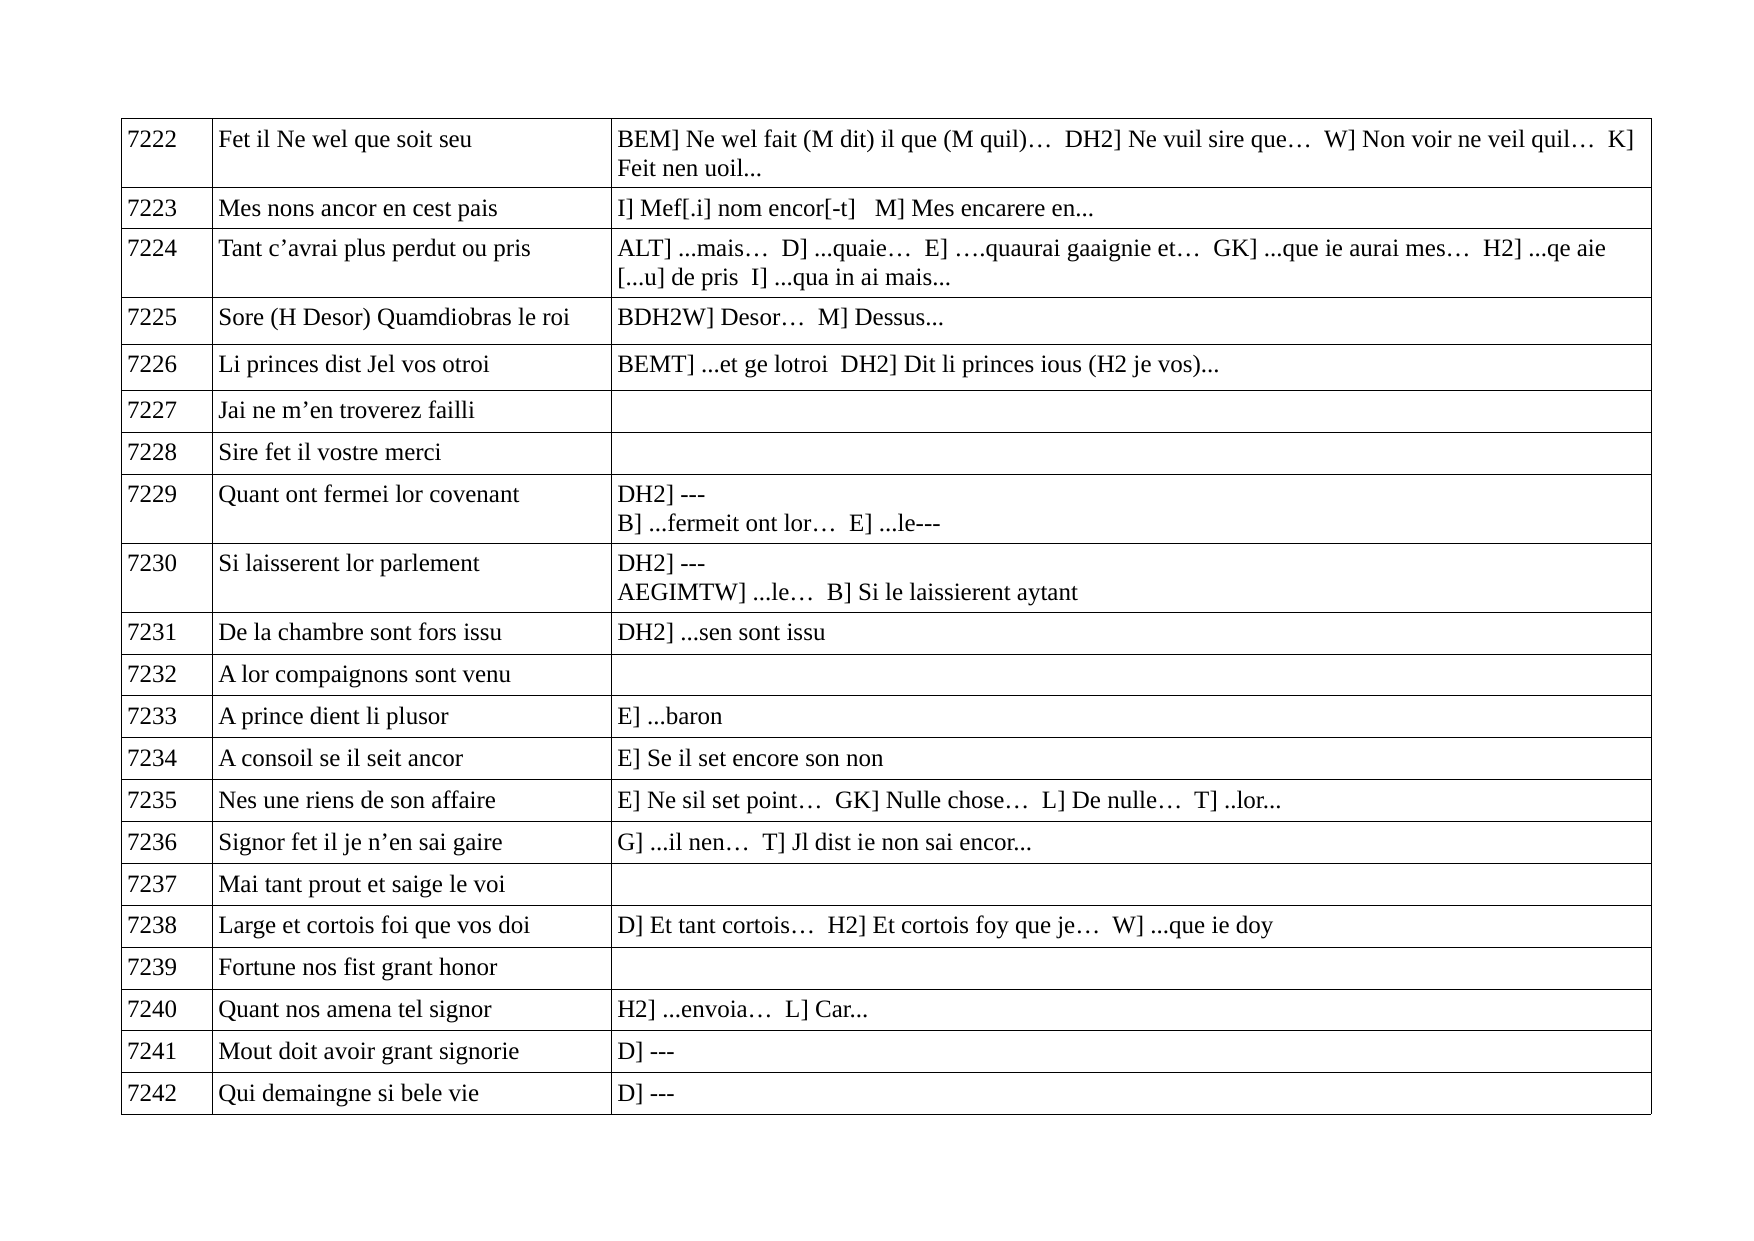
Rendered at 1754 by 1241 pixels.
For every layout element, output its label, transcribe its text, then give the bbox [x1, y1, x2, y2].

table_cell 7222 [122, 119, 212, 187]
table_cell Large et cortois foi que vos doi [213, 906, 611, 947]
table_cell E] ...baron [612, 696, 1651, 737]
table_cell 7235 [122, 780, 212, 821]
table_cell 7229 [122, 475, 212, 542]
table_cell Signor fet il je n’en sai gaire [213, 822, 611, 863]
table_cell 7227 [122, 391, 212, 432]
table_cell Qui demaingne si bele vie [213, 1073, 611, 1114]
table_cell 7240 [122, 990, 212, 1030]
table_cell ALT] ...mais… D] ...quaie… E] ….quaurai gaaignie et… GK] ...que ie aurai mes… H2] ...qe aie [...u] de pris I] ...qua in ai mais... [612, 229, 1651, 297]
table_cell DH2] ...sen sont issu [612, 613, 1651, 653]
table_cell Fet il Ne wel que soit seu [213, 119, 611, 187]
table_cell Quant ont fermei lor covenant [213, 475, 611, 542]
table_cell A consoil se il seit ancor [213, 738, 611, 779]
table_cell 7233 [122, 696, 212, 737]
table_cell D] Et tant cortois… H2] Et cortois foy que je… W] ...que ie doy [612, 906, 1651, 947]
table_cell BEM] Ne wel fait (M dit) il que (M quil)… DH2] Ne vuil sire que… W] Non voir ne veil quil… K] Feit nen uoil... [612, 119, 1651, 187]
table_cell 7230 [122, 544, 212, 612]
table_cell 7231 [122, 613, 212, 653]
table_cell [612, 655, 1651, 695]
table_cell [612, 433, 1651, 473]
table_cell Sire fet il vostre merci [213, 433, 611, 473]
table_cell De la chambre sont fors issu [213, 613, 611, 653]
table_cell A lor compaignons sont venu [213, 655, 611, 695]
table_cell Mai tant prout et saige le voi [213, 864, 611, 905]
table_cell 7228 [122, 433, 212, 473]
table_cell Si laisserent lor parlement [213, 544, 611, 612]
table_cell H2] ...envoia… L] Car... [612, 990, 1651, 1030]
table_cell 7241 [122, 1031, 212, 1072]
table_cell [612, 948, 1651, 988]
table_cell Tant c’avrai plus perdut ou pris [213, 229, 611, 297]
table_cell 7242 [122, 1073, 212, 1114]
table_cell E] Se il set encore son non [612, 738, 1651, 779]
table_cell BDH2W] Desor… M] Dessus... [612, 298, 1651, 343]
table_cell D] [612, 1073, 1651, 1114]
table_cell [612, 391, 1651, 432]
table_cell Quant nos amena tel signor [213, 990, 611, 1030]
table_cell 7236 [122, 822, 212, 863]
table_cell Fortune nos fist grant honor [213, 948, 611, 988]
table_cell D] --- [612, 1031, 1651, 1072]
table_cell Nes une riens de son affaire [213, 780, 611, 821]
table_cell 7237 [122, 864, 212, 905]
table_cell 7225 [122, 298, 212, 343]
table_cell A prince dient li plusor [213, 696, 611, 737]
table_cell 7223 [122, 188, 212, 227]
table_cell 7232 [122, 655, 212, 695]
table_cell 7239 [122, 948, 212, 988]
table_cell DH2] --- B] ...fermeit ont lor… E] ...le--- [612, 475, 1651, 542]
table_cell Li princes dist Jel vos otroi [213, 345, 611, 390]
table_cell BEMT] ...et ge lotroi DH2] Dit li princes ious (H2 je vos)... [612, 345, 1651, 390]
table_cell 7234 [122, 738, 212, 779]
table_cell DH2] --- AEGIMTW] ...le… B] Si le laissierent aytant [612, 544, 1651, 612]
table_cell Mout doit avoir grant signorie [213, 1031, 611, 1072]
table_cell [612, 864, 1651, 905]
table_cell Sore (H Desor) Quamdiobras le roi [213, 298, 611, 343]
table_cell I] Mef[.i] nom encor[-t] M] Mes encarere en... [612, 188, 1651, 227]
table_cell Mes nons ancor en cest pais [213, 188, 611, 227]
table_cell 7238 [122, 906, 212, 947]
table_cell 7224 [122, 229, 212, 297]
table_cell G] ...il nen… T] Jl dist ie non sai encor... [612, 822, 1651, 863]
table_cell 7226 [122, 345, 212, 390]
table_cell E] Ne sil set point… GK] Nulle chose… L] De nulle… T] ..lor... [612, 780, 1651, 821]
table_cell Jai ne m’en troverez failli [213, 391, 611, 432]
